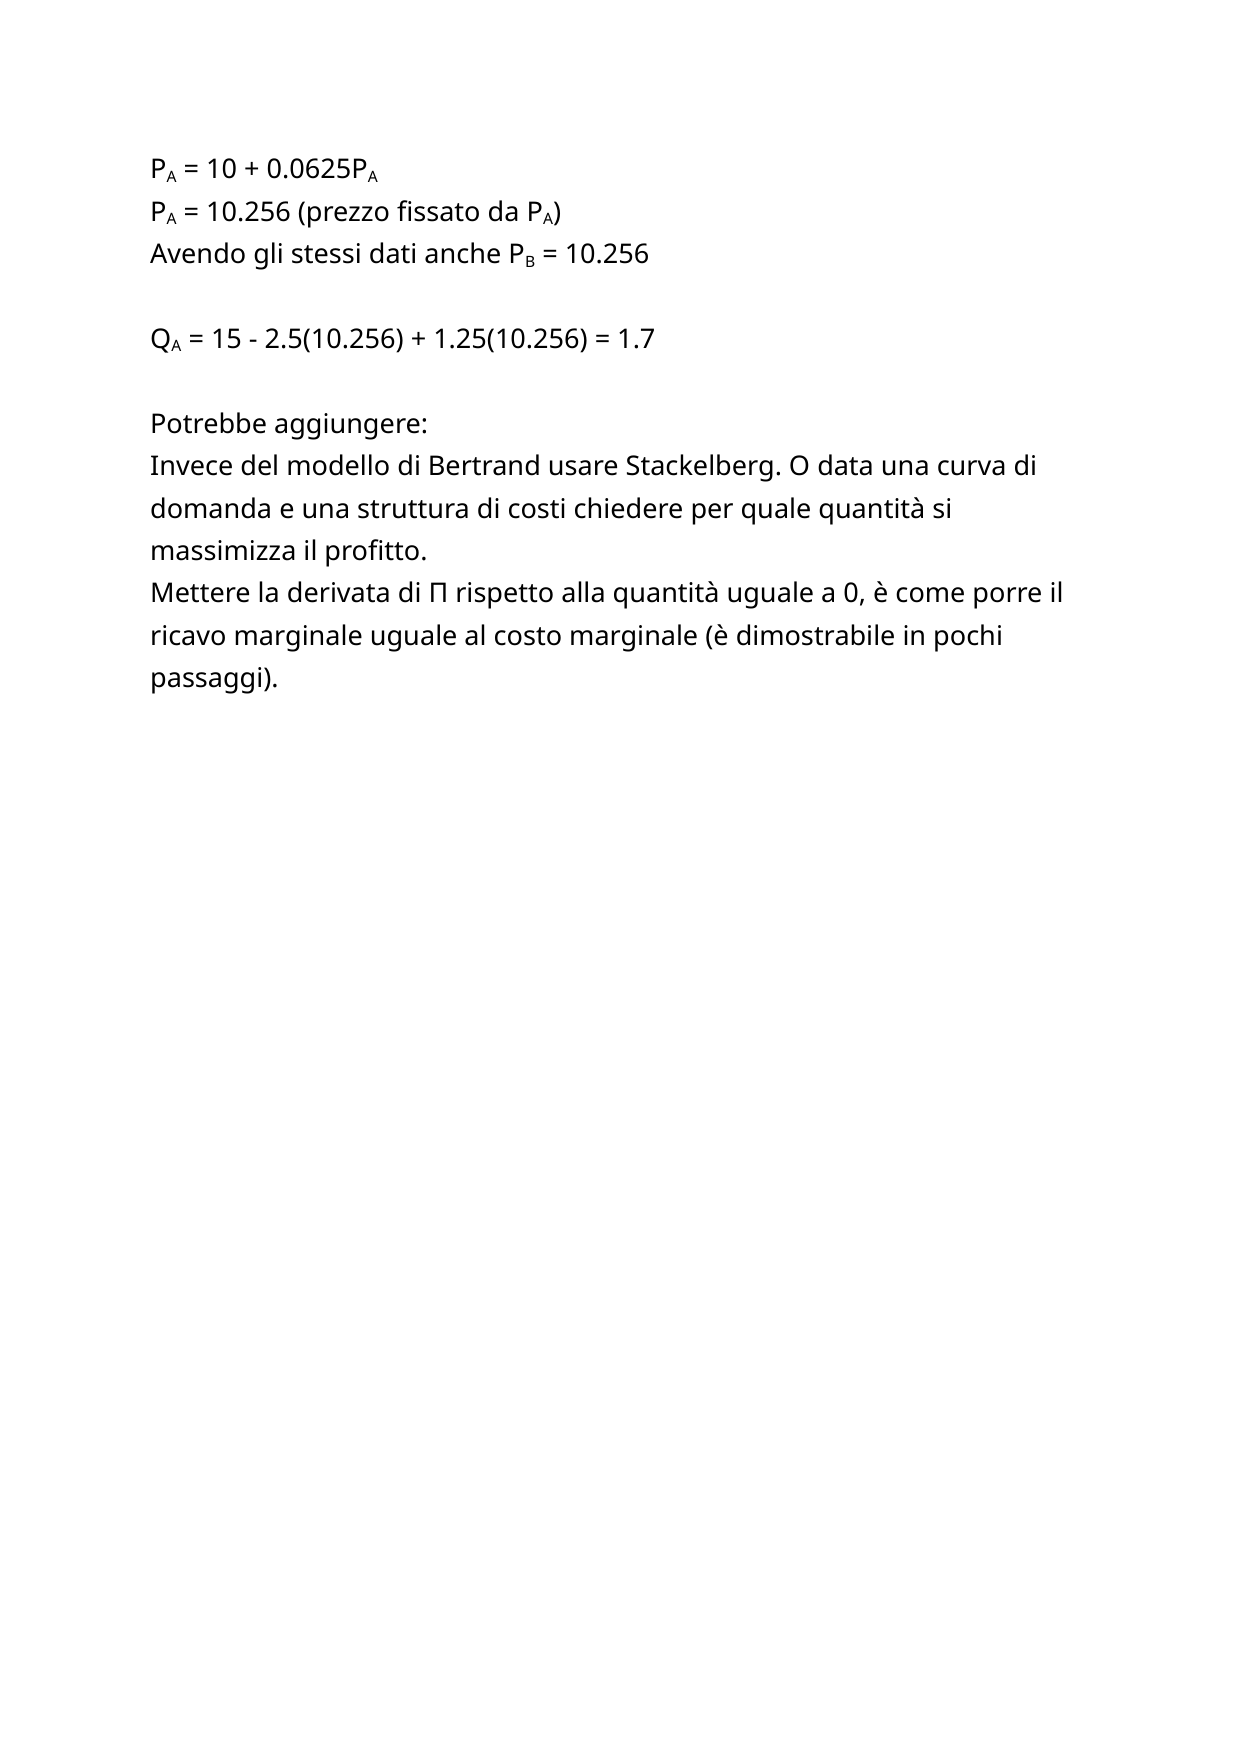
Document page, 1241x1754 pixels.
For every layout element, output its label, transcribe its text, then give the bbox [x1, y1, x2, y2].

text Mettere la derivata di Π rispetto alla quantità uguale a 0, è come porre il ricavo marginale uguale al costo marginale (è dimostrabile in pochi passaggi). [150, 574, 1090, 696]
text Potrebbe aggiungere: [150, 404, 1090, 441]
text PA = 10.256 (prezzo fissato da PA) [150, 192, 1090, 229]
text Avendo gli stessi dati anche PB = 10.256 [150, 235, 1090, 272]
text QA = 15 - 2.5(10.256) + 1.25(10.256) = 1.7 [150, 319, 1090, 356]
text PA = 10 + 0.0625PA [150, 150, 1090, 187]
text Invece del modello di Bertrand usare Stackelberg. O data una curva di domanda e una struttura di costi chiedere per quale quantità si massimizza il profitto. [150, 447, 1090, 568]
